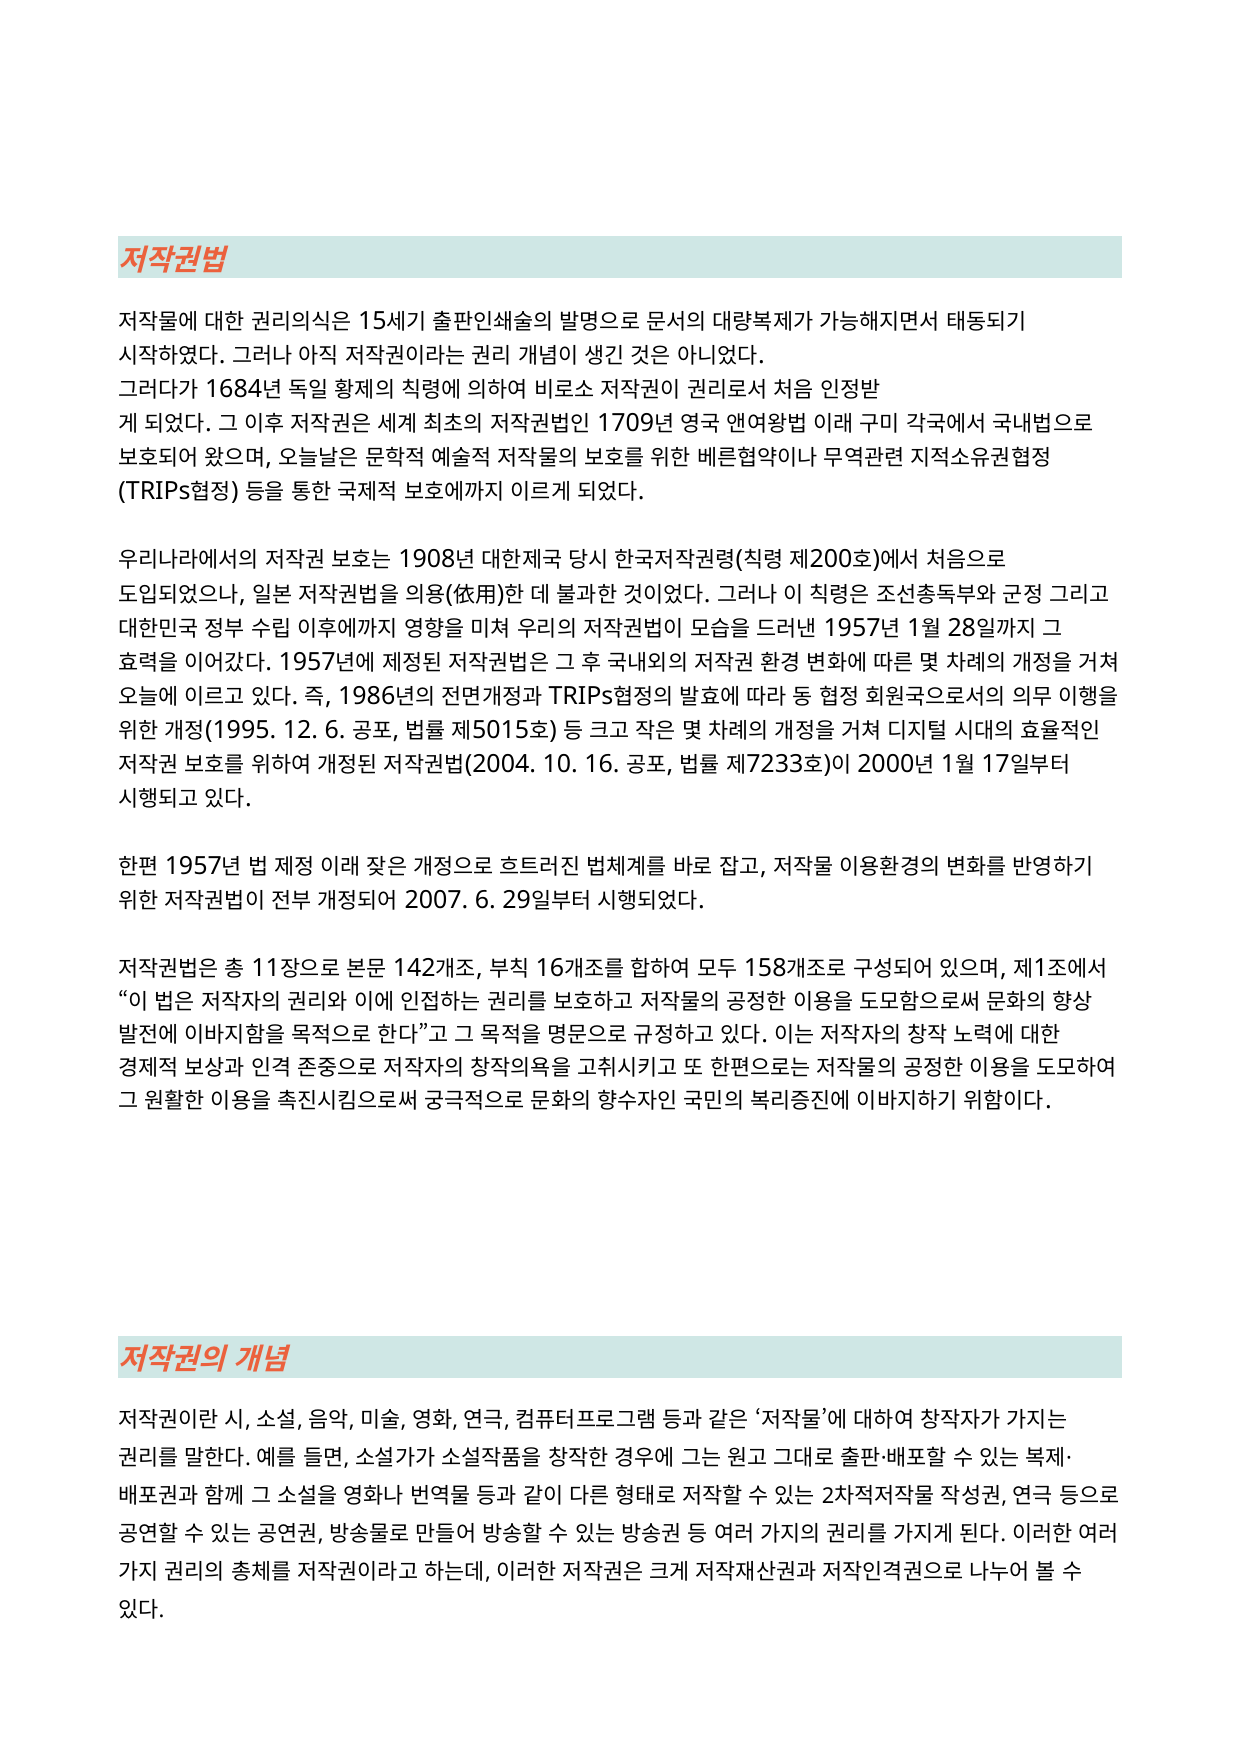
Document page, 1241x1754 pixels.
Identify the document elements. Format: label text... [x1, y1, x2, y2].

text 게 되었다. 그 이후 저작권은 세계 최초의 저작권법인 1709년 영국 앤여왕법 이래 구미 각국에서 국내법으로 보호되어 왔으며, 오늘날은 문학적 예술적 저작물의 보호를 위한 베른협약이나 무역관련 지적소유권협정(TRIPs협정) 등을 통한 국제적 보호에까지 이르게 되었다. [118, 405, 1122, 507]
text 저작물에 대한 권리의식은 15세기 출판인쇄술의 발명으로 문서의 대량복제가 가능해지면서 태동되기 시작하였다. 그러나 아직 저작권이라는 권리 개념이 생긴 것은 아니었다. [118, 303, 1122, 371]
text 저작권법은 총 11장으로 본문 142개조, 부칙 16개조를 합하여 모두 158개조로 구성되어 있으며, 제1조에서 “이 법은 저작자의 권리와 이에 인접하는 권리를 보호하고 저작물의 공정한 이용을 도모함으로써 문화의 향상 발전에 이바지함을 목적으로 한다”고 그 목적을 명문으로 규정하고 있다. 이는 저작자의 창작 노력에 대한 경제적 보상과 인격 존중으로 저작자의 창작의욕을 고취시키고 또 한편으로는 저작물의 공정한 이용을 도모하여 그 원활한 이용을 촉진시킴으로써 궁극적으로 문화의 향수자인 국민의 복리증진에 이바지하기 위함이다. [118, 950, 1122, 1115]
title 저작권법 [118, 236, 1122, 278]
text 한편 1957년 법 제정 이래 잦은 개정으로 흐트러진 법체계를 바로 잡고, 저작물 이용환경의 변화를 반영하기 위한 저작권법이 전부 개정되어 2007. 6. 29일부터 시행되었다. [118, 848, 1122, 916]
text 저작권이란 시, 소설, 음악, 미술, 영화, 연극, 컴퓨터프로그램 등과 같은 ‘저작물’에 대하여 창작자가 가지는 권리를 말한다. 예를 들면, 소설가가 소설작품을 창작한 경우에 그는 원고 그대로 출판·배포할 수 있는 복제·배포권과 함께 그 소설을 영화나 번역물 등과 같이 다른 형태로 저작할 수 있는 2차적저작물 작성권, 연극 등으로 공연할 수 있는 공연권, 방송물로 만들어 방송할 수 있는 방송권 등 여러 가지의 권리를 가지게 된다. 이러한 여러 가지 권리의 총체를 저작권이라고 하는데, 이러한 저작권은 크게 저작재산권과 저작인격권으로 나누어 볼 수 있다. [118, 1402, 1122, 1624]
text 그러다가 1684년 독일 황제의 칙령에 의하여 비로소 저작권이 권리로서 처음 인정받 [118, 371, 1122, 405]
text 우리나라에서의 저작권 보호는 1908년 대한제국 당시 한국저작권령(칙령 제200호)에서 처음으로 도입되었으나, 일본 저작권법을 의용(依用)한 데 불과한 것이었다. 그러나 이 칙령은 조선총독부와 군정 그리고 대한민국 정부 수립 이후에까지 영향을 미쳐 우리의 저작권법이 모습을 드러낸 1957년 1월 28일까지 그 효력을 이어갔다. 1957년에 제정된 저작권법은 그 후 국내외의 저작권 환경 변화에 따른 몇 차례의 개정을 거쳐 오늘에 이르고 있다. 즉, 1986년의 전면개정과 TRIPs협정의 발효에 따라 동 협정 회원국으로서의 의무 이행을 위한 개정(1995. 12. 6. 공포, 법률 제5015호) 등 크고 작은 몇 차례의 개정을 거쳐 디지털 시대의 효율적인 저작권 보호를 위하여 개정된 저작권법(2004. 10. 16. 공포, 법률 제7233호)이 2000년 1월 17일부터 시행되고 있다. [118, 541, 1122, 814]
title 저작권의 개념 [118, 1336, 1122, 1378]
